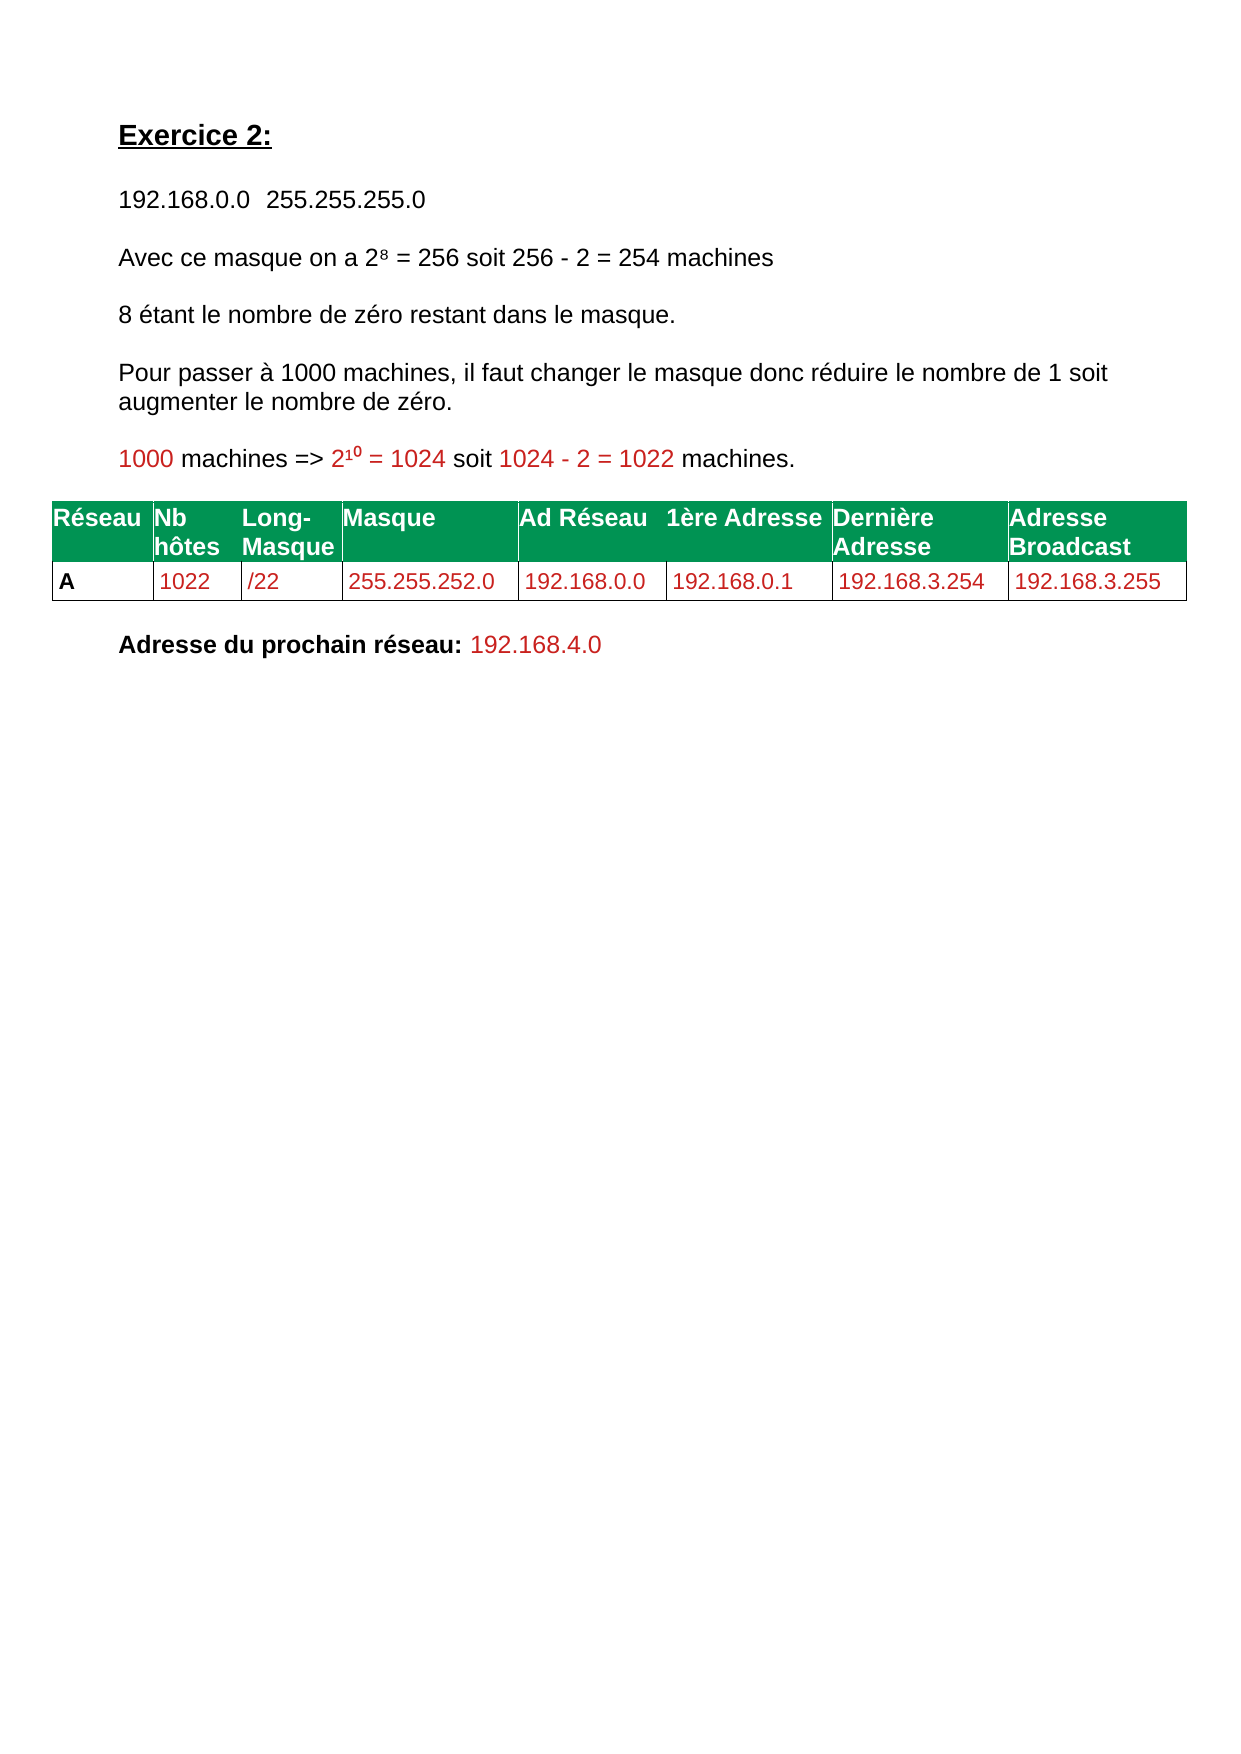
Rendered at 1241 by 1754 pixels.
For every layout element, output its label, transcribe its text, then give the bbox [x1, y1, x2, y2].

table_cell A [53, 562, 153, 600]
table_cell 1022 [154, 562, 241, 600]
table_header Réseau [53, 503, 153, 561]
table_header Nb hôtes [154, 503, 242, 561]
table_cell /22 [242, 562, 342, 600]
text Adresse du prochain réseau: 192.168.4.0 [118, 630, 1122, 658]
table_header Ad Réseau [519, 503, 666, 561]
table_cell 192.168.3.255 [1009, 562, 1186, 600]
table_cell 255.255.252.0 [343, 562, 518, 600]
text Pour passer à 1000 machines, il faut changer le masque donc réduire le nombre de 1 soit augmenter le nombre de zéro. [118, 358, 1122, 415]
table_header Dernière Adresse [833, 503, 1008, 561]
text Avec ce masque on a 2⁸ = 256 soit 256 - 2 = 254 machines [118, 243, 1122, 271]
text 8 étant le nombre de zéro restant dans le masque. [118, 300, 1122, 329]
text 192.168.0.0 255.255.255.0 [118, 185, 1122, 214]
text Exercice 2: [118, 118, 1122, 152]
table_cell 192.168.0.1 [667, 562, 832, 600]
table_header Masque [343, 503, 518, 561]
table_header Long- Masque [242, 503, 342, 561]
text 1000 machines => 2¹⁰ = 1024 soit 1024 - 2 = 1022 machines. [118, 444, 1122, 473]
table_header 1ère Adresse [666, 503, 832, 561]
table_header Adresse Broadcast [1009, 503, 1186, 561]
table_cell 192.168.3.254 [833, 562, 1008, 600]
table_cell 192.168.0.0 [519, 562, 666, 600]
